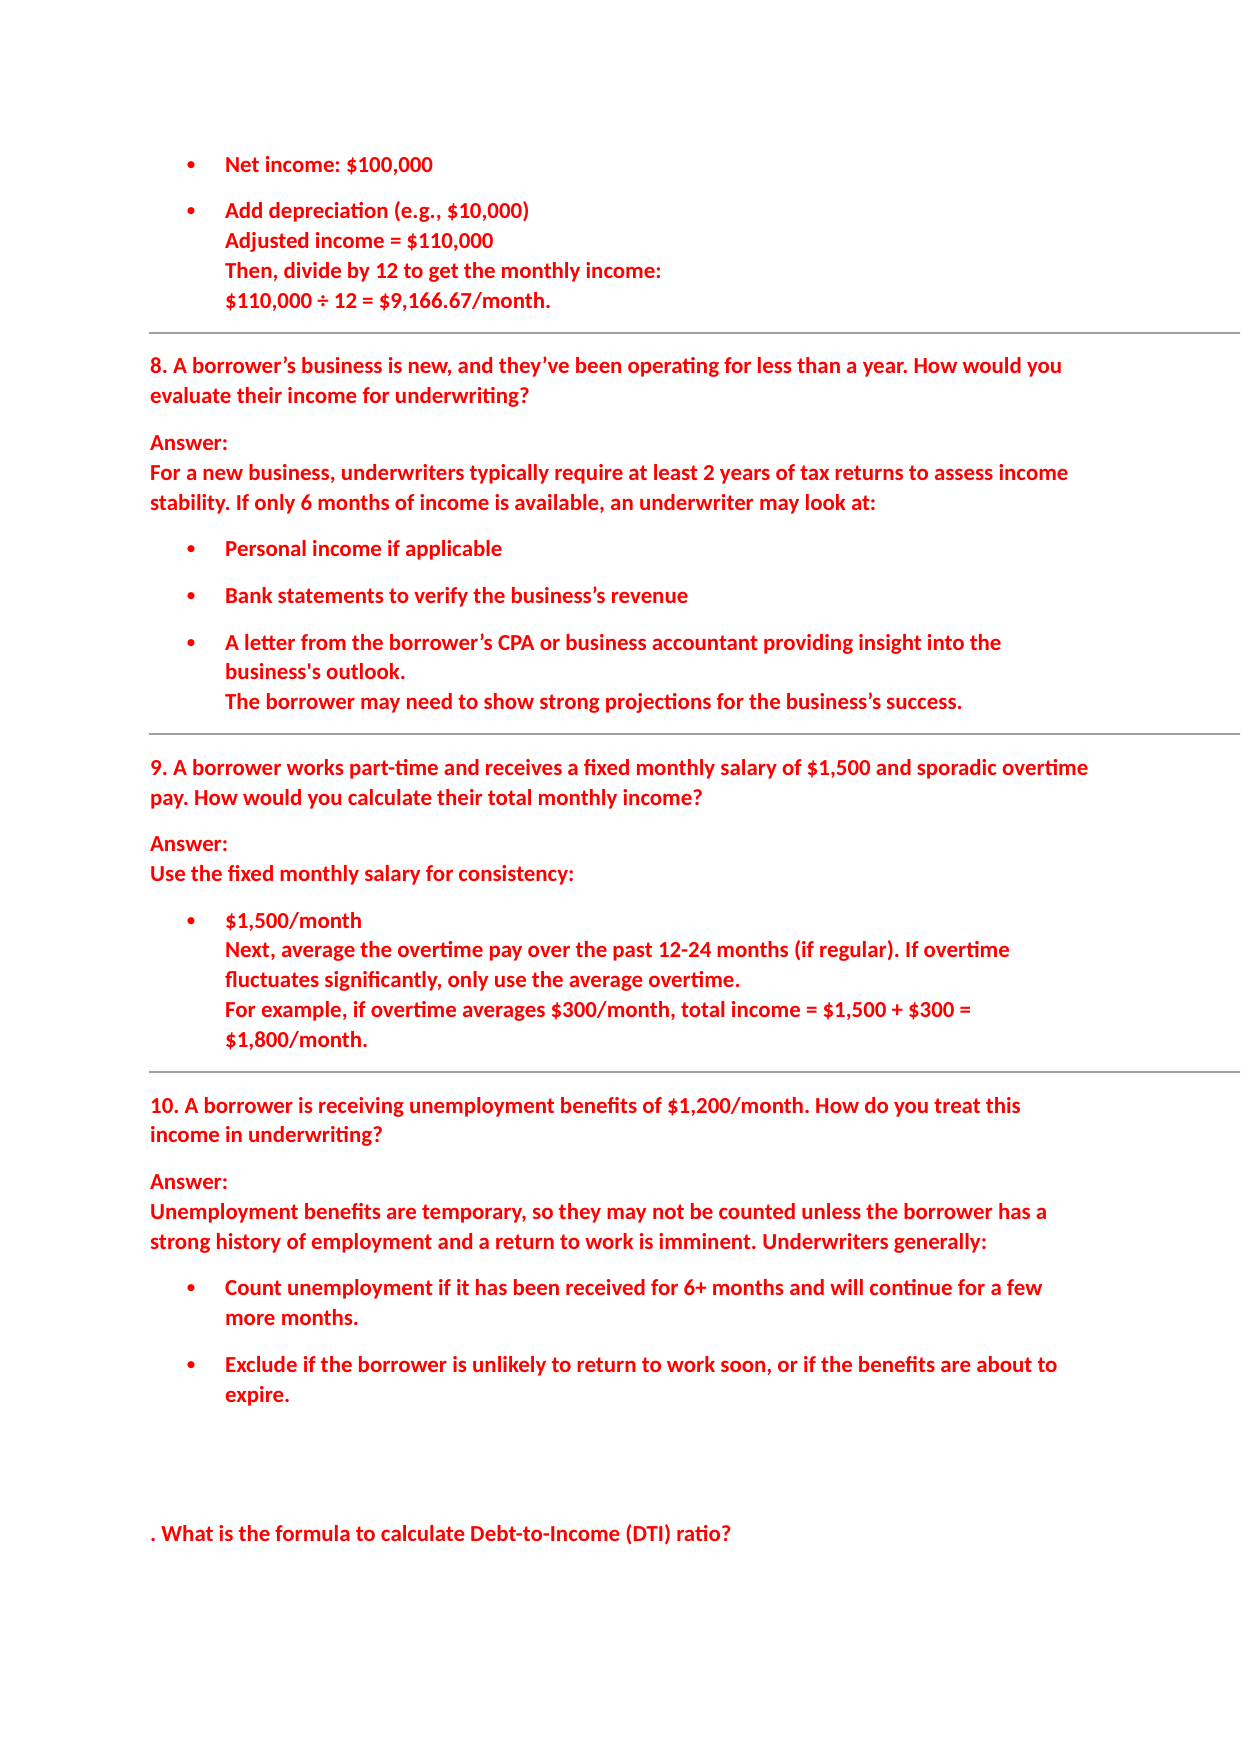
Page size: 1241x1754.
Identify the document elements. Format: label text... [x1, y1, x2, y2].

text Answer: Use the fixed monthly salary for consistency: [150, 829, 1090, 887]
list Add depreciation (e.g., $10,000) Adjusted income = $110,000 Then, divide by 12 to get the monthly income: $110,000 ÷ 12 = $9,166.67/month. [187, 197, 1090, 314]
text 10. A borrower is receiving unemployment benefits of $1,200/month. How do you treat this income in underwriting? [150, 1091, 1090, 1149]
list Net income: $100,000 [187, 150, 1090, 178]
list $1,500/month Next, average the overtime pay over the past 12-24 months (if regular). If overtime fluctuates significantly, only use the average overtime. For example, if overtime averages $300/month, total income = $1,500 + $300 = $1,800/month. [187, 906, 1090, 1053]
list Personal income if applicable [187, 534, 1090, 562]
list Exclude if the borrower is unlikely to return to work soon, or if the benefits are about to expire. [187, 1350, 1090, 1408]
text Answer: Unemployment benefits are temporary, so they may not be counted unless the borrower has a strong history of employment and a return to work is imminent. Underwriters generally: [150, 1167, 1090, 1255]
list Bank statements to verify the business’s revenue [187, 581, 1090, 609]
text Answer: For a new business, underwriters typically require at least 2 years of tax returns to assess income stability. If only 6 months of income is available, an underwriter may look at: [150, 428, 1090, 516]
text . What is the formula to calculate Debt-to-Income (DTI) ratio? [150, 1519, 1090, 1548]
text 9. A borrower works part-time and receives a fixed monthly salary of $1,500 and sporadic overtime pay. How would you calculate their total monthly income? [150, 753, 1090, 811]
text 8. A borrower’s business is new, and they’ve been operating for less than a year. How would you evaluate their income for underwriting? [150, 352, 1090, 409]
list Count unemployment if it has been received for 6+ months and will continue for a few more months. [187, 1273, 1090, 1331]
list A letter from the borrower’s CPA or business accountant providing insight into the business's outlook. The borrower may need to show strong projections for the business’s success. [187, 628, 1090, 715]
